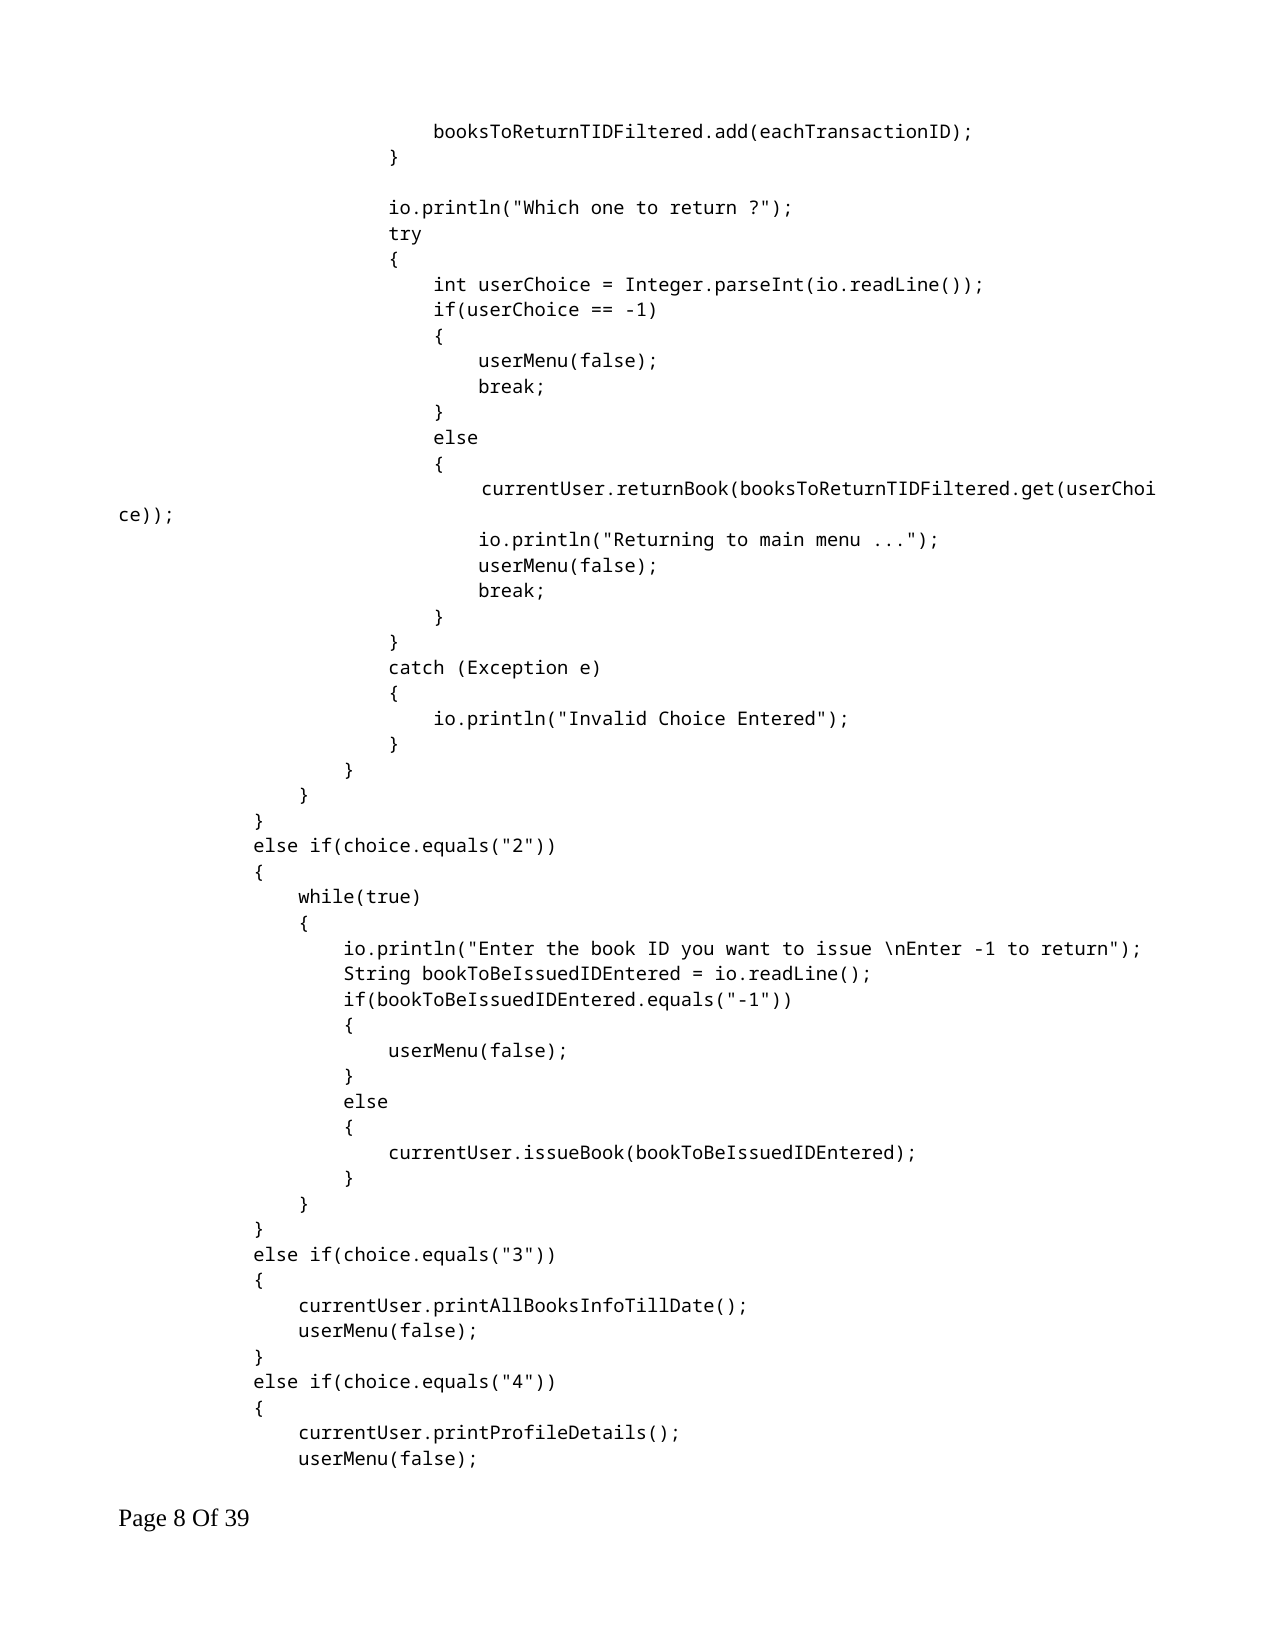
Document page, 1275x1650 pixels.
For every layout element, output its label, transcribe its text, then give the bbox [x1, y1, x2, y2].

text } [118, 756, 1157, 782]
text while(true) [118, 884, 1157, 909]
text userMenu(false); [118, 1445, 1157, 1471]
text } [118, 603, 1157, 628]
text currentUser.printAllBooksInfoTillDate(); [118, 1292, 1157, 1318]
text else if(choice.equals("2")) [118, 833, 1157, 858]
text else if(choice.equals("4")) [118, 1369, 1157, 1394]
text { [118, 1267, 1157, 1292]
text { [118, 322, 1157, 348]
text booksToReturnTIDFiltered.add(eachTransactionID); [118, 118, 1157, 144]
text userMenu(false); [118, 1037, 1157, 1062]
text try [118, 220, 1157, 246]
text else [118, 1088, 1157, 1113]
text userMenu(false); [118, 348, 1157, 373]
text { [118, 1113, 1157, 1139]
text break; [118, 373, 1157, 399]
text } [118, 1164, 1157, 1190]
text userMenu(false); [118, 1318, 1157, 1343]
text userMenu(false); [118, 552, 1157, 577]
text else [118, 424, 1157, 450]
text io.println("Which one to return ?"); [118, 195, 1157, 220]
text if(userChoice == -1) [118, 297, 1157, 322]
text } [118, 144, 1157, 169]
text { [118, 246, 1157, 271]
text io.println("Enter the book ID you want to issue \nEnter -1 to return"); [118, 935, 1157, 960]
text io.println("Returning to main menu ..."); [118, 526, 1157, 552]
text catch (Exception e) [118, 654, 1157, 679]
text int userChoice = Integer.parseInt(io.readLine()); [118, 271, 1157, 297]
text } [118, 807, 1157, 833]
text currentUser.printProfileDetails(); [118, 1420, 1157, 1445]
text break; [118, 577, 1157, 603]
text { [118, 1394, 1157, 1420]
text currentUser.returnBook(booksToReturnTIDFiltered.get(userChoice)); [118, 475, 1157, 526]
text } [118, 1190, 1157, 1216]
text { [118, 679, 1157, 705]
text { [118, 450, 1157, 475]
text currentUser.issueBook(bookToBeIssuedIDEntered); [118, 1139, 1157, 1164]
text } [118, 1062, 1157, 1088]
text } [118, 782, 1157, 807]
text } [118, 731, 1157, 756]
text } [118, 399, 1157, 424]
text { [118, 858, 1157, 884]
text } [118, 1216, 1157, 1241]
text } [118, 1343, 1157, 1369]
text { [118, 909, 1157, 935]
text if(bookToBeIssuedIDEntered.equals("-1")) [118, 986, 1157, 1011]
text } [118, 628, 1157, 654]
text { [118, 1011, 1157, 1037]
text io.println("Invalid Choice Entered"); [118, 705, 1157, 731]
text String bookToBeIssuedIDEntered = io.readLine(); [118, 960, 1157, 986]
text else if(choice.equals("3")) [118, 1241, 1157, 1267]
